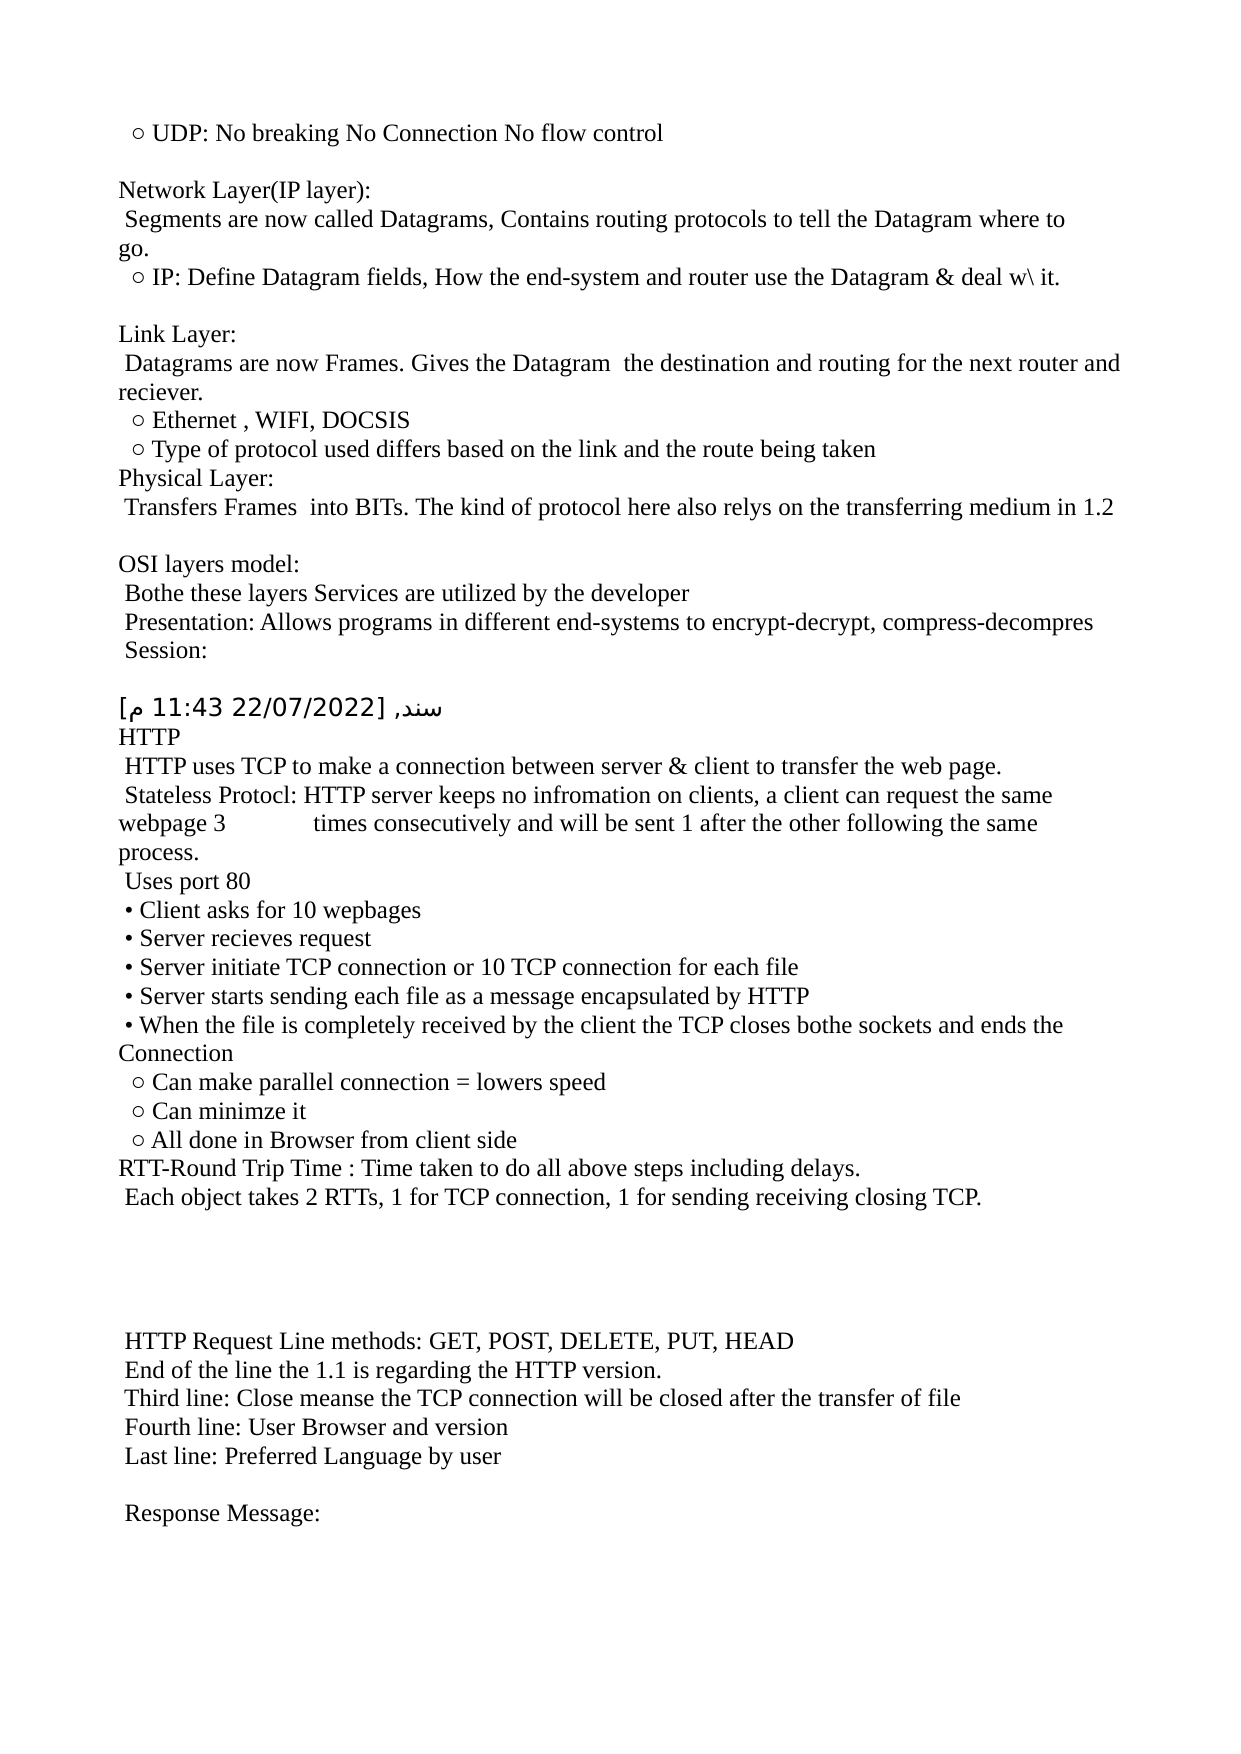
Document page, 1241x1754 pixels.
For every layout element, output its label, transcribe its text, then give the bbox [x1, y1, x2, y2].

text • Client asks for 10 wepbages [118, 895, 1122, 923]
text Each object takes 2 RTTs, 1 for TCP connection, 1 for sending receiving closing TCP. [118, 1182, 1122, 1211]
text Uses port 80 [118, 866, 1122, 895]
text Session: [118, 636, 1122, 664]
text Presentation: Allows programs in different end-systems to encrypt-decrypt, compress-decompres [118, 607, 1122, 636]
text Stateless Protocl: HTTP server keeps no infromation on clients, a client can request the same webpage 3 times consecutively and will be sent 1 after the other following the same process. [118, 780, 1122, 866]
text RTT-Round Trip Time : Time taken to do all above steps including delays. [118, 1153, 1122, 1182]
text HTTP uses TCP to make a connection between server & client to transfer the web page. [118, 751, 1122, 780]
text HTTP Request Line methods: GET, POST, DELETE, PUT, HEAD [118, 1326, 1122, 1355]
text سند, [22/07/2022 11:43 م] [118, 693, 1122, 722]
text HTTP [118, 722, 1122, 751]
text ○ Can make parallel connection = lowers speed [118, 1067, 1122, 1096]
text Transfers Frames into BITs. The kind of protocol here also relys on the transferring medium in 1.2 [118, 492, 1122, 521]
text • Server initiate TCP connection or 10 TCP connection for each file [118, 952, 1122, 981]
text Segments are now called Datagrams, Contains routing protocols to tell the Datagram where to go. [118, 204, 1122, 262]
text ○ Ethernet , WIFI, DOCSIS [118, 406, 1122, 434]
text Network Layer(IP layer): [118, 176, 1122, 204]
text End of the line the 1.1 is regarding the HTTP version. [118, 1355, 1122, 1383]
text ○ IP: Define Datagram fields, How the end-system and router use the Datagram & deal w\ it. [118, 262, 1122, 291]
text ○ UDP: No breaking No Connection No flow control [118, 118, 1122, 147]
text Response Message: [118, 1498, 1122, 1527]
text Datagrams are now Frames. Gives the Datagram the destination and routing for the next router and reciever. [118, 348, 1122, 406]
text • Server recieves request [118, 923, 1122, 952]
text OSI layers model: [118, 549, 1122, 578]
text Last line: Preferred Language by user [118, 1441, 1122, 1470]
text • Server starts sending each file as a message encapsulated by HTTP [118, 981, 1122, 1010]
text ○ Can minimze it [118, 1096, 1122, 1125]
text ○ Type of protocol used differs based on the link and the route being taken [118, 434, 1122, 463]
text Fourth line: User Browser and version [118, 1412, 1122, 1441]
text Third line: Close meanse the TCP connection will be closed after the transfer of file [118, 1383, 1122, 1412]
text • When the file is completely received by the client the TCP closes bothe sockets and ends the Connection [118, 1010, 1122, 1067]
text ○ All done in Browser from client side [118, 1125, 1122, 1153]
text Physical Layer: [118, 463, 1122, 492]
text Bothe these layers Services are utilized by the developer [118, 578, 1122, 607]
text Link Layer: [118, 319, 1122, 348]
